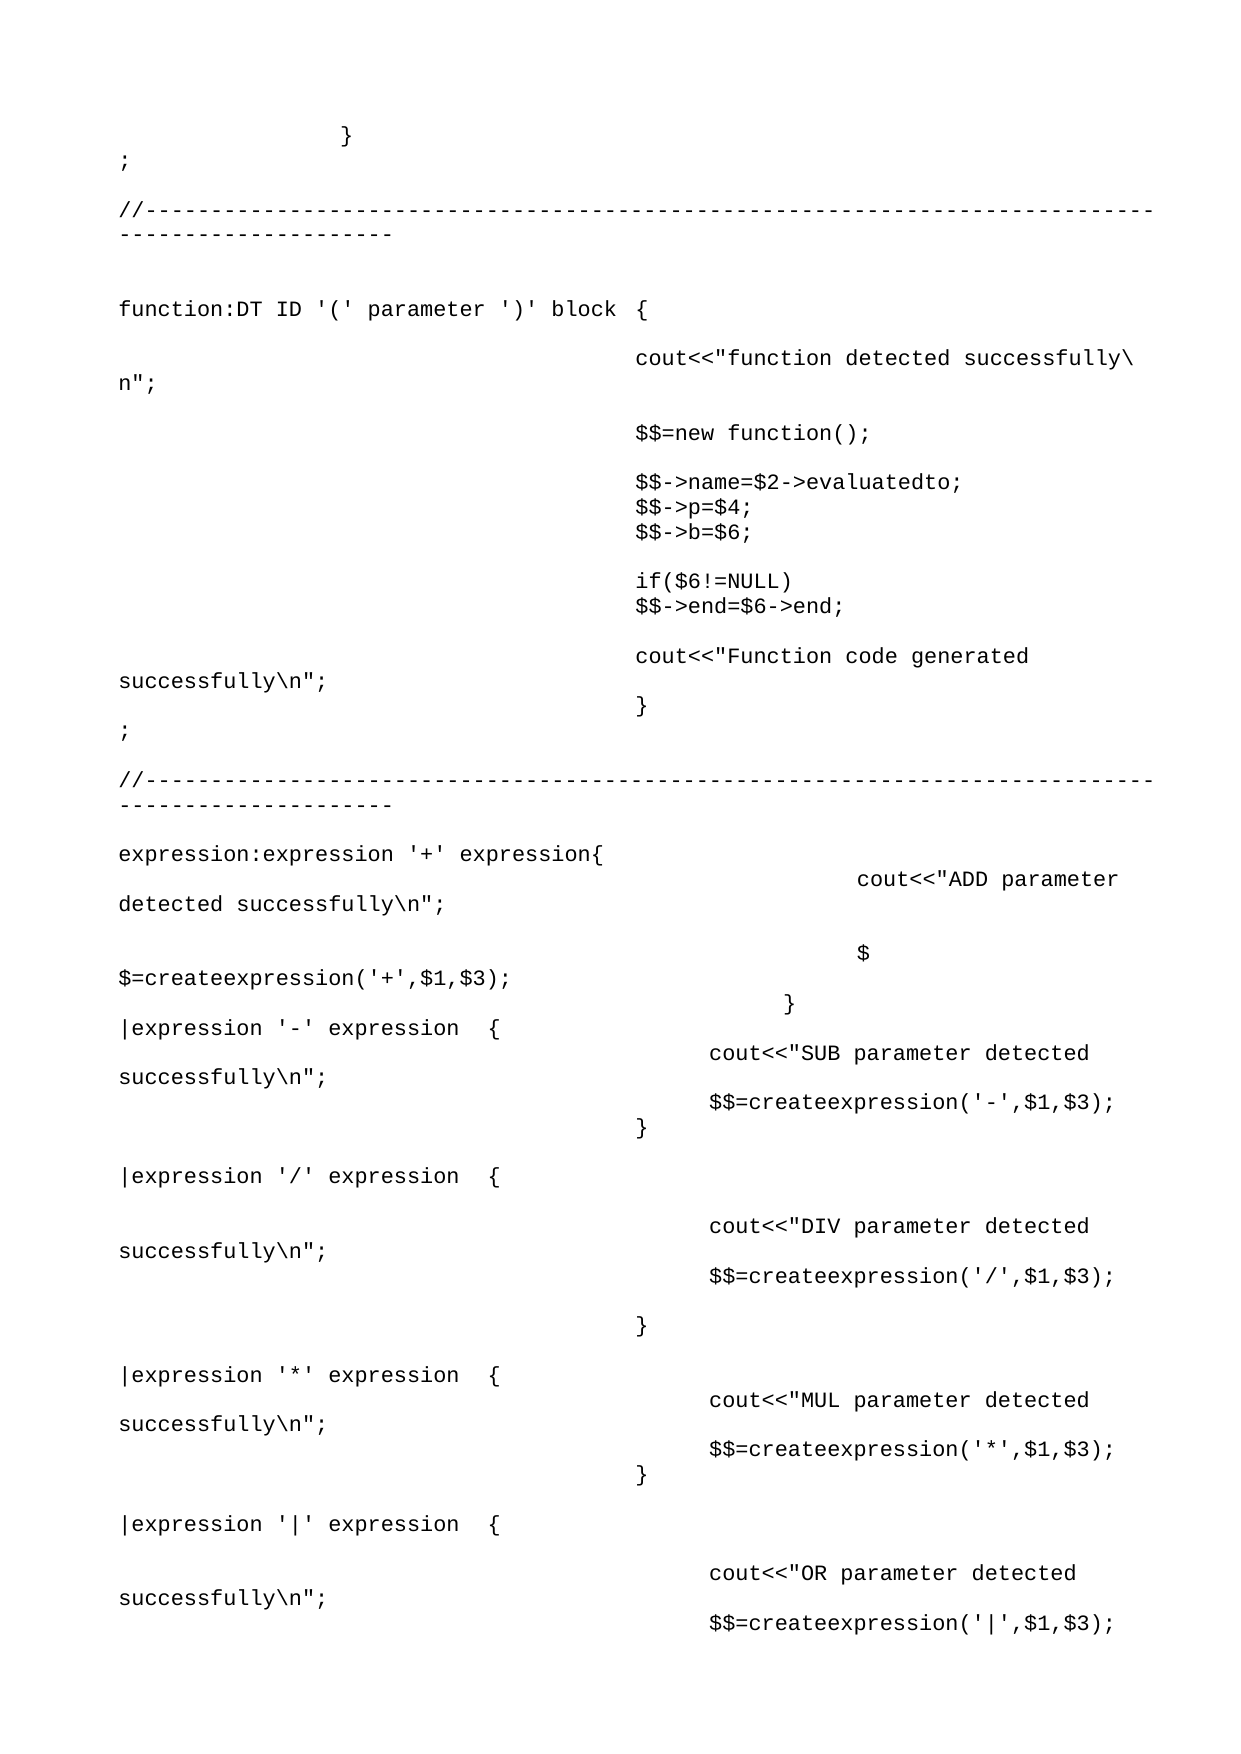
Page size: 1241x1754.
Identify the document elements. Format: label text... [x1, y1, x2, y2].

text cout<<"Function code generated successfully\n"; [118, 645, 1157, 694]
text cout<<"SUB parameter detected successfully\n"; [118, 1042, 1157, 1091]
text |expression '-' expression { [118, 1017, 1157, 1042]
text $$=createexpression('+',$1,$3); [118, 942, 1157, 992]
text cout<<"OR parameter detected successfully\n"; [118, 1562, 1157, 1612]
text expression:expression '+' expression{ [118, 843, 1157, 868]
text $$=createexpression('/',$1,$3); [118, 1265, 1157, 1289]
text $$=createexpression('|',$1,$3); [118, 1612, 1157, 1637]
text $$->b=$6; [118, 521, 1157, 546]
text ; [118, 719, 1157, 744]
text cout<<"ADD parameter detected successfully\n"; [118, 868, 1157, 918]
text } [118, 1116, 1157, 1141]
text //-------------------------------------------------------------------------------------------------- [118, 769, 1157, 818]
text $$->end=$6->end; [118, 595, 1157, 620]
text |expression '/' expression { [118, 1166, 1157, 1190]
text $$=createexpression('-',$1,$3); [118, 1091, 1157, 1116]
text |expression '*' expression { [118, 1364, 1157, 1389]
text |expression '|' expression { [118, 1513, 1157, 1537]
text //-------------------------------------------------------------------------------------------------- [118, 199, 1157, 248]
text } [118, 694, 1157, 719]
text } [118, 1463, 1157, 1488]
text if($6!=NULL) [118, 571, 1157, 595]
text $$=new function(); [118, 422, 1157, 447]
text $$->name=$2->evaluatedto; [118, 471, 1157, 496]
text } [118, 124, 1157, 149]
text function:DT ID '(' parameter ')' block { [118, 298, 1157, 323]
text cout<<"DIV parameter detected successfully\n"; [118, 1215, 1157, 1265]
text $$=createexpression('*',$1,$3); [118, 1438, 1157, 1463]
text $$->p=$4; [118, 496, 1157, 521]
text cout<<"MUL parameter detected successfully\n"; [118, 1389, 1157, 1438]
text ; [118, 149, 1157, 174]
text } [118, 992, 1157, 1017]
text cout<<"function detected successfully\n"; [118, 347, 1157, 397]
text } [118, 1314, 1157, 1339]
